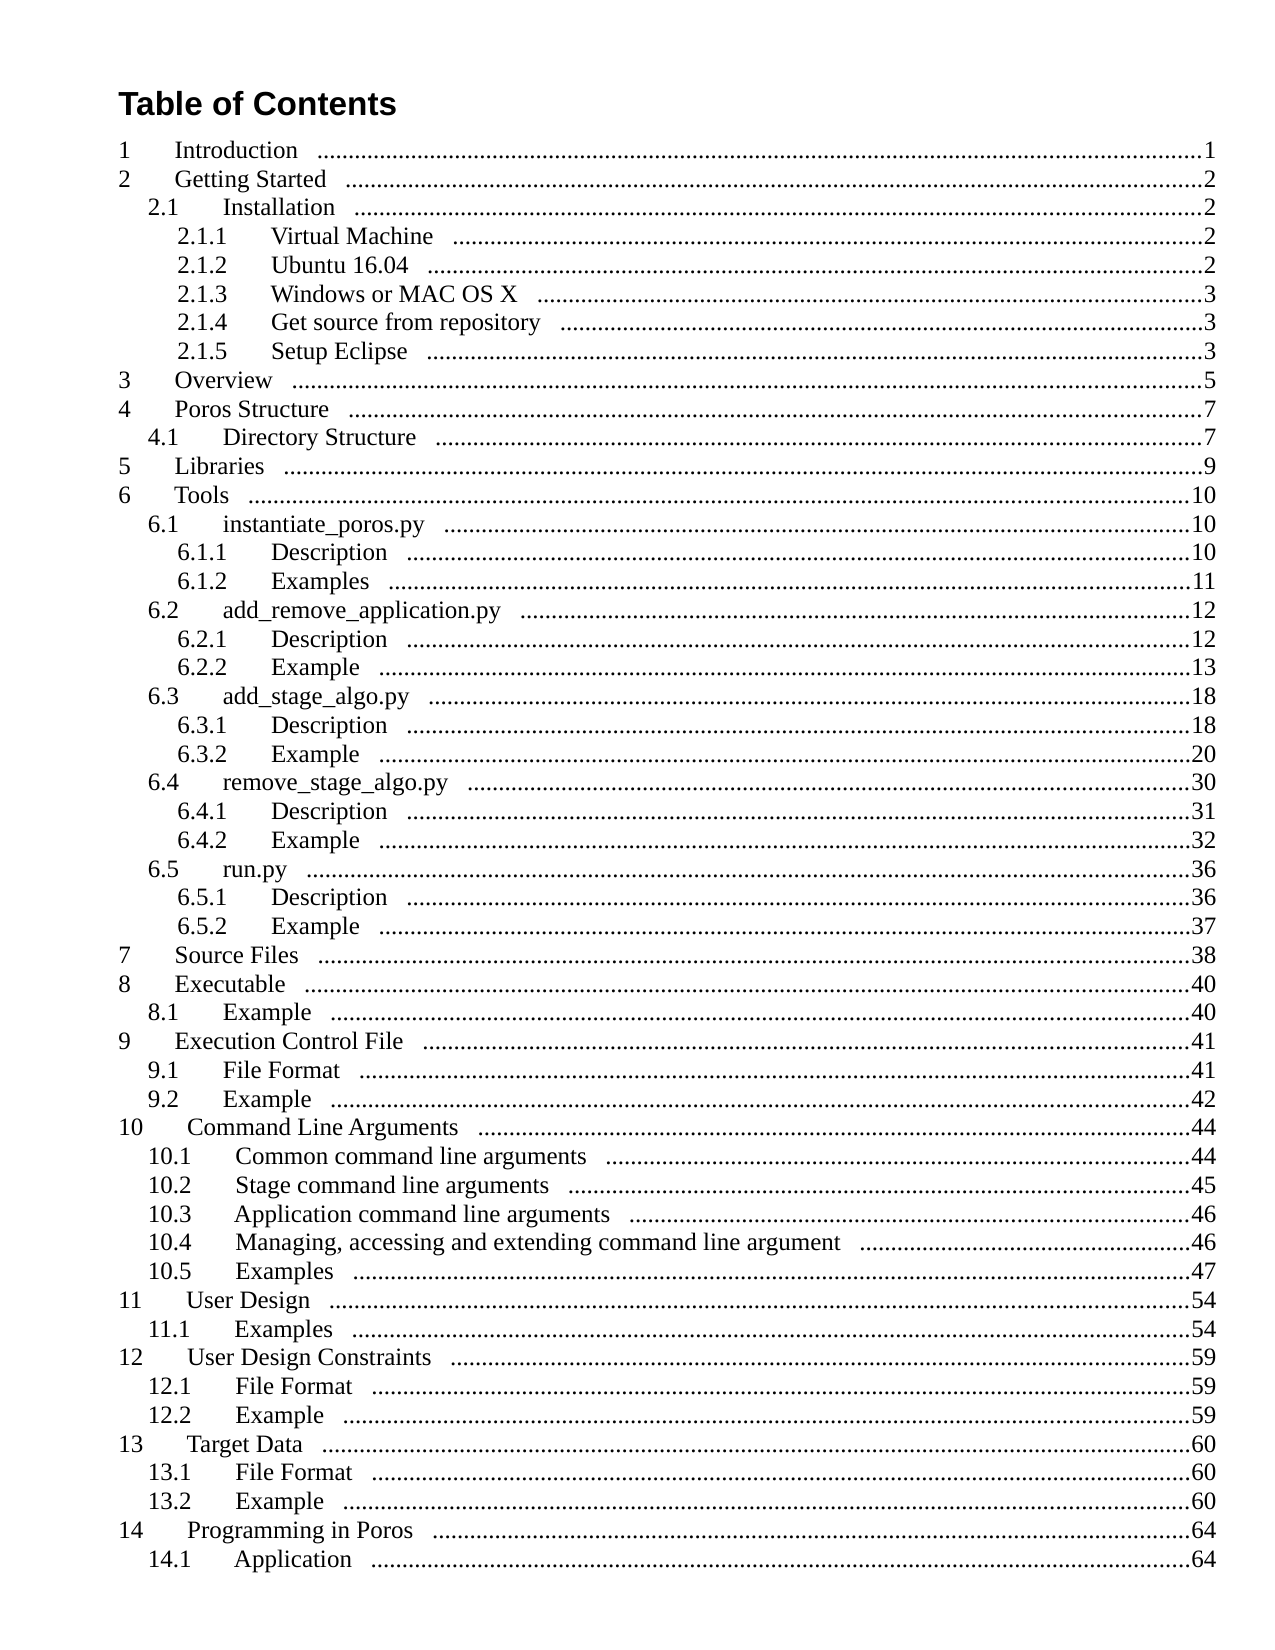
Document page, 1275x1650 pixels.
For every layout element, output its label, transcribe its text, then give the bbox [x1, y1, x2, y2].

text 2.1.4 Get source from repository 3 [177, 307, 1216, 336]
text 11.1 Examples 54 [148, 1314, 1216, 1342]
text 13.2 Example 60 [148, 1486, 1216, 1515]
text 6.5 run.py 36 [148, 854, 1216, 882]
text 13.1 File Format 60 [148, 1457, 1216, 1486]
text 6.5.1 Description 36 [177, 882, 1216, 911]
text 9 Execution Control File 41 [118, 1026, 1216, 1055]
text 10.5 Examples 47 [148, 1256, 1216, 1285]
text 13 Target Data 60 [118, 1429, 1216, 1457]
text 2.1 Installation 2 [148, 192, 1216, 221]
text 10.1 Common command line arguments 44 [148, 1141, 1216, 1170]
text 6.3.1 Description 18 [177, 710, 1216, 739]
text 4.1 Directory Structure 7 [148, 422, 1216, 451]
text 2.1.3 Windows or MAC OS X 3 [177, 279, 1216, 307]
text 6.4.2 Example 32 [177, 825, 1216, 854]
text 2.1.5 Setup Eclipse 3 [177, 336, 1216, 365]
text 8.1 Example 40 [148, 997, 1216, 1026]
text 6.2 add_remove_application.py 12 [148, 595, 1216, 624]
text 6.4.1 Description 31 [177, 796, 1216, 825]
text 14 Programming in Poros 64 [118, 1515, 1216, 1544]
text 14.1 Application 64 [148, 1544, 1216, 1572]
text 6.4 remove_stage_algo.py 30 [148, 767, 1216, 796]
text 6.2.1 Description 12 [177, 624, 1216, 652]
text 6.1 instantiate_poros.py 10 [148, 509, 1216, 537]
text 8 Executable 40 [118, 969, 1216, 997]
text 7 Source Files 38 [118, 940, 1216, 969]
text 12.1 File Format 59 [148, 1371, 1216, 1400]
subtitle Table of Contents [118, 84, 1216, 122]
text 4 Poros Structure 7 [118, 394, 1216, 422]
text 6 Tools 10 [118, 480, 1216, 509]
text 12 User Design Constraints 59 [118, 1342, 1216, 1371]
text 10.2 Stage command line arguments 45 [148, 1170, 1216, 1199]
text 5 Libraries 9 [118, 451, 1216, 480]
text 1 Introduction 1 [118, 135, 1216, 164]
text 6.1.1 Description 10 [177, 537, 1216, 566]
text 2.1.2 Ubuntu 16.04 2 [177, 250, 1216, 279]
text 9.2 Example 42 [148, 1084, 1216, 1112]
text 6.3.2 Example 20 [177, 739, 1216, 767]
text 2 Getting Started 2 [118, 164, 1216, 192]
text 6.2.2 Example 13 [177, 652, 1216, 681]
text 11 User Design 54 [118, 1285, 1216, 1314]
text 3 Overview 5 [118, 365, 1216, 394]
text 10.3 Application command line arguments 46 [148, 1199, 1216, 1227]
text 2.1.1 Virtual Machine 2 [177, 221, 1216, 250]
text 6.3 add_stage_algo.py 18 [148, 681, 1216, 710]
text 9.1 File Format 41 [148, 1055, 1216, 1084]
text 12.2 Example 59 [148, 1400, 1216, 1429]
text 6.1.2 Examples 11 [177, 566, 1216, 595]
text 10 Command Line Arguments 44 [118, 1112, 1216, 1141]
text 10.4 Managing, accessing and extending command line argument 46 [148, 1227, 1216, 1256]
text 6.5.2 Example 37 [177, 911, 1216, 940]
